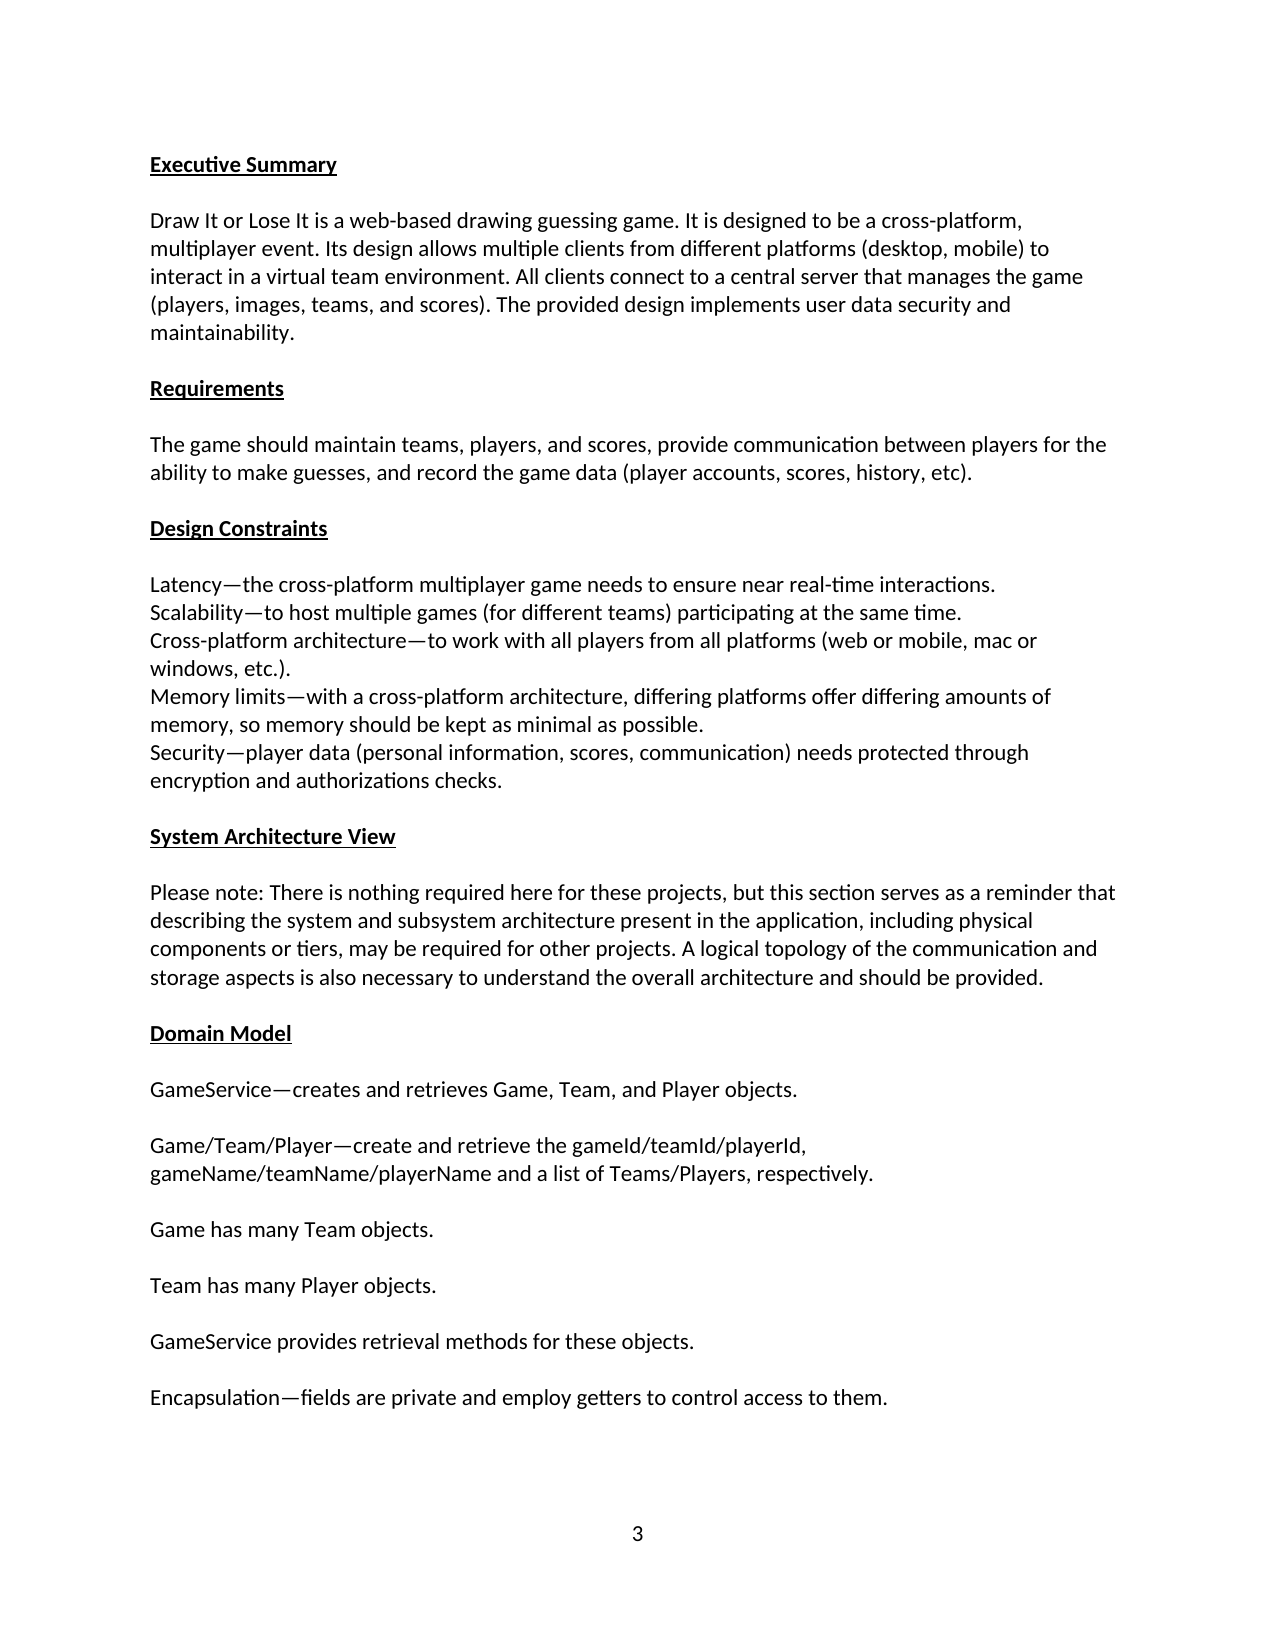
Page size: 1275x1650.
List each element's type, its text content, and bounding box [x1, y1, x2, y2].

subtitle Executive Summary [150, 150, 1125, 178]
text Security—player data (personal information, scores, communication) needs protected through encryption and authorizations checks. [150, 738, 1125, 794]
text Game has many Team objects. [150, 1215, 1125, 1243]
text Draw It or Lose It is a web-based drawing guessing game. It is designed to be a cross-platform, multiplayer event. Its design allows multiple clients from different platforms (desktop, mobile) to interact in a virtual team environment. All clients connect to a central server that manages the game (players, images, teams, and scores). The provided design implements user data security and maintainability. [150, 206, 1125, 346]
subtitle Domain Model [150, 1019, 1125, 1047]
text Scalability—to host multiple games (for different teams) participating at the same time. [150, 598, 1125, 626]
text GameService provides retrieval methods for these objects. [150, 1327, 1125, 1355]
text Encapsulation—fields are private and employ getters to control access to them. [150, 1383, 1125, 1411]
subtitle System Architecture View [150, 822, 1125, 851]
text Game/Team/Player—create and retrieve the gameId/teamId/playerId, gameName/teamName/playerName and a list of Teams/Players, respectively. [150, 1131, 1125, 1187]
text Latency—the cross-platform multiplayer game needs to ensure near real-time interactions. [150, 570, 1125, 598]
text Memory limits—with a cross-platform architecture, differing platforms offer differing amounts of memory, so memory should be kept as minimal as possible. [150, 682, 1125, 738]
text GameService—creates and retrieves Game, Team, and Player objects. [150, 1075, 1125, 1103]
text Cross-platform architecture—to work with all players from all platforms (web or mobile, mac or windows, etc.). [150, 626, 1125, 682]
subtitle Design Constraints [150, 514, 1125, 542]
text Team has many Player objects. [150, 1271, 1125, 1299]
text The game should maintain teams, players, and scores, provide communication between players for the ability to make guesses, and record the game data (player accounts, scores, history, etc). [150, 430, 1125, 486]
subtitle Requirements [150, 374, 1125, 402]
text Please note: There is nothing required here for these projects, but this section serves as a reminder that describing the system and subsystem architecture present in the application, including physical components or tiers, may be required for other projects. A logical topology of the communication and storage aspects is also necessary to understand the overall architecture and should be provided. [150, 878, 1125, 991]
